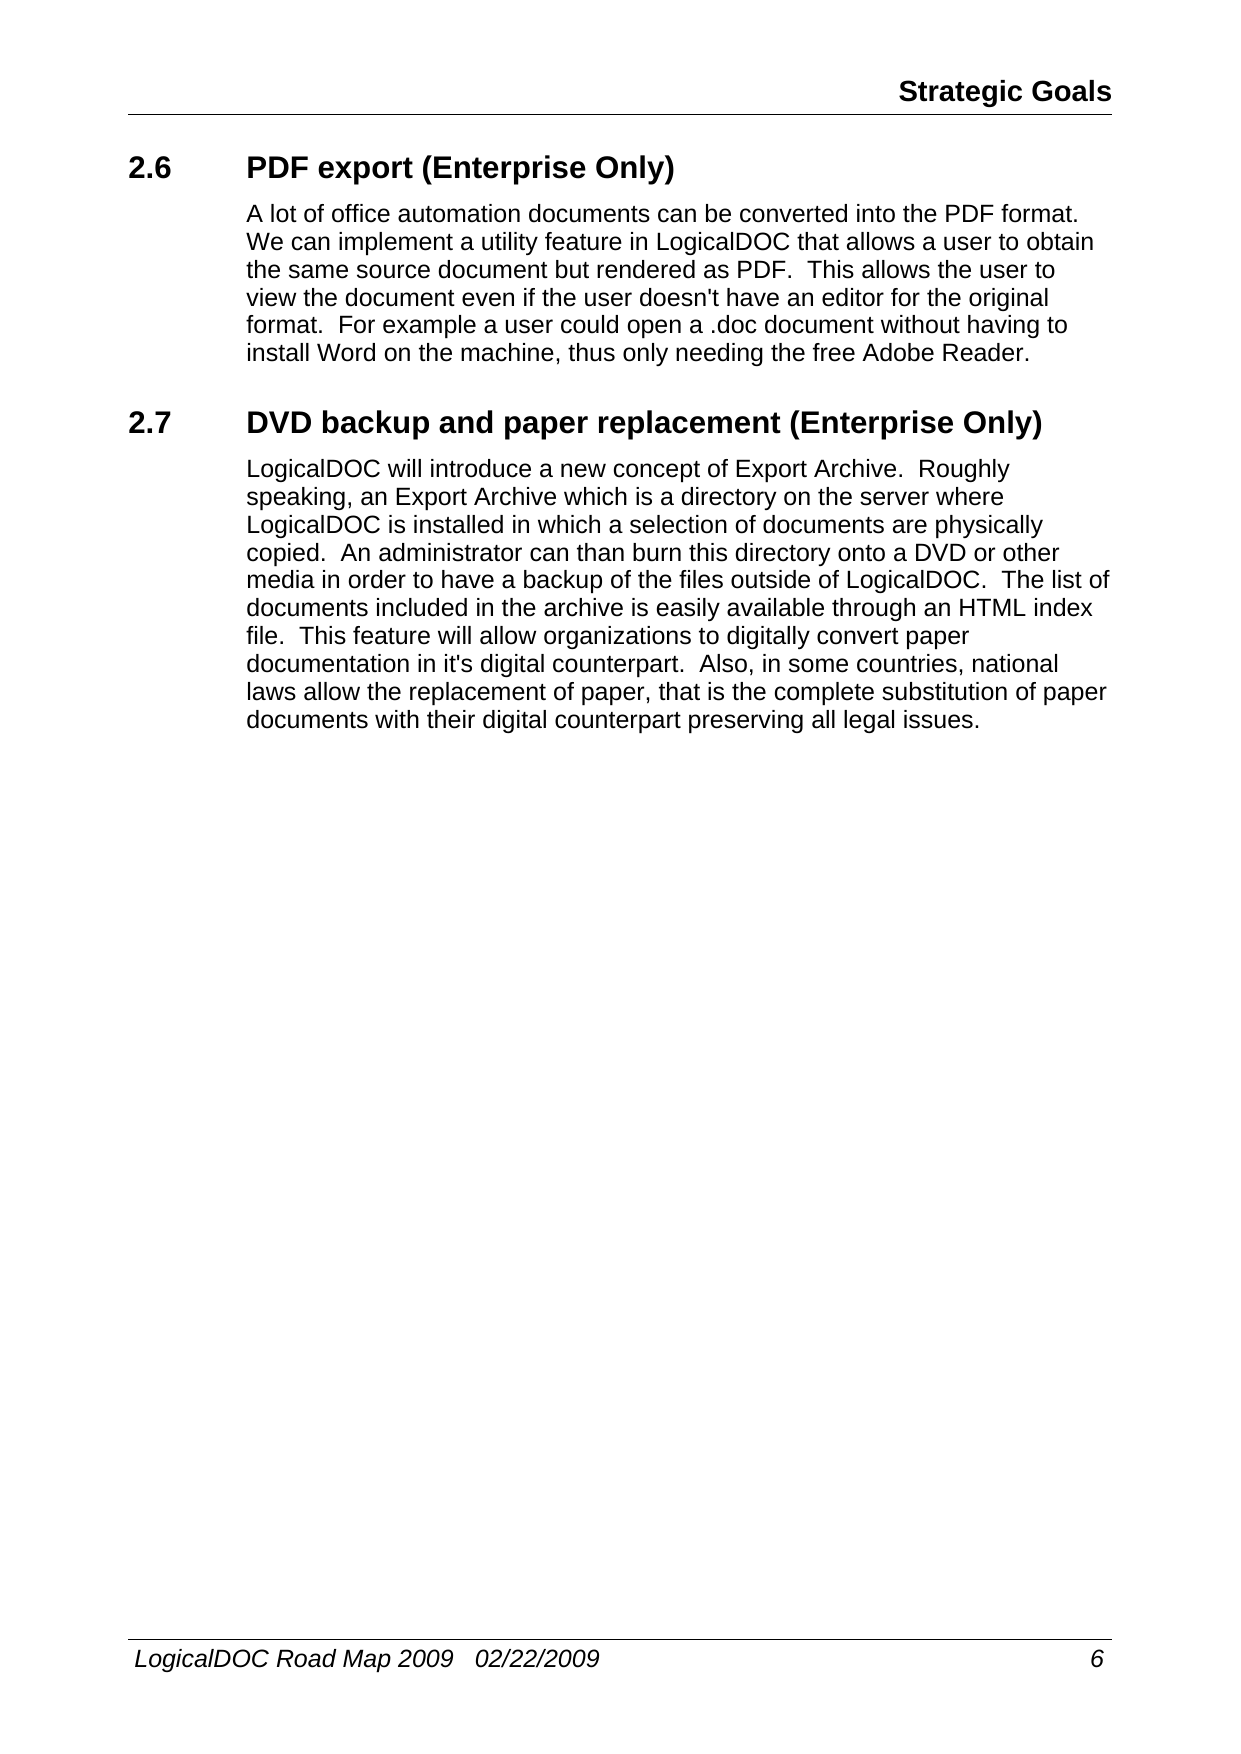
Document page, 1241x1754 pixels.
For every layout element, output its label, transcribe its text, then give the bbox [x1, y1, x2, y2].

subtitle PDF export (Enterprise Only) [128, 150, 1112, 185]
subtitle DVD backup and paper replacement (Enterprise Only) [128, 405, 1112, 440]
text A lot of office automation documents can be converted into the PDF format. We can implement a utility feature in LogicalDOC that allows a user to obtain the same source document but rendered as PDF. This allows the user to view the document even if the user doesn't have an editor for the original format. For example a user could open a .doc document without having to install Word on the machine, thus only needing the free Adobe Reader. [246, 200, 1112, 367]
text LogicalDOC will introduce a new concept of Export Archive. Roughly speaking, an Export Archive which is a directory on the server where LogicalDOC is installed in which a selection of documents are physically copied. An administrator can than burn this directory onto a DVD or other media in order to have a backup of the files outside of LogicalDOC. The list of documents included in the archive is easily available through an HTML index file. This feature will allow organizations to digitally convert paper documentation in it's digital counterpart. Also, in some countries, national laws allow the replacement of paper, that is the complete substitution of paper documents with their digital counterpart preserving all legal issues. [246, 455, 1112, 734]
